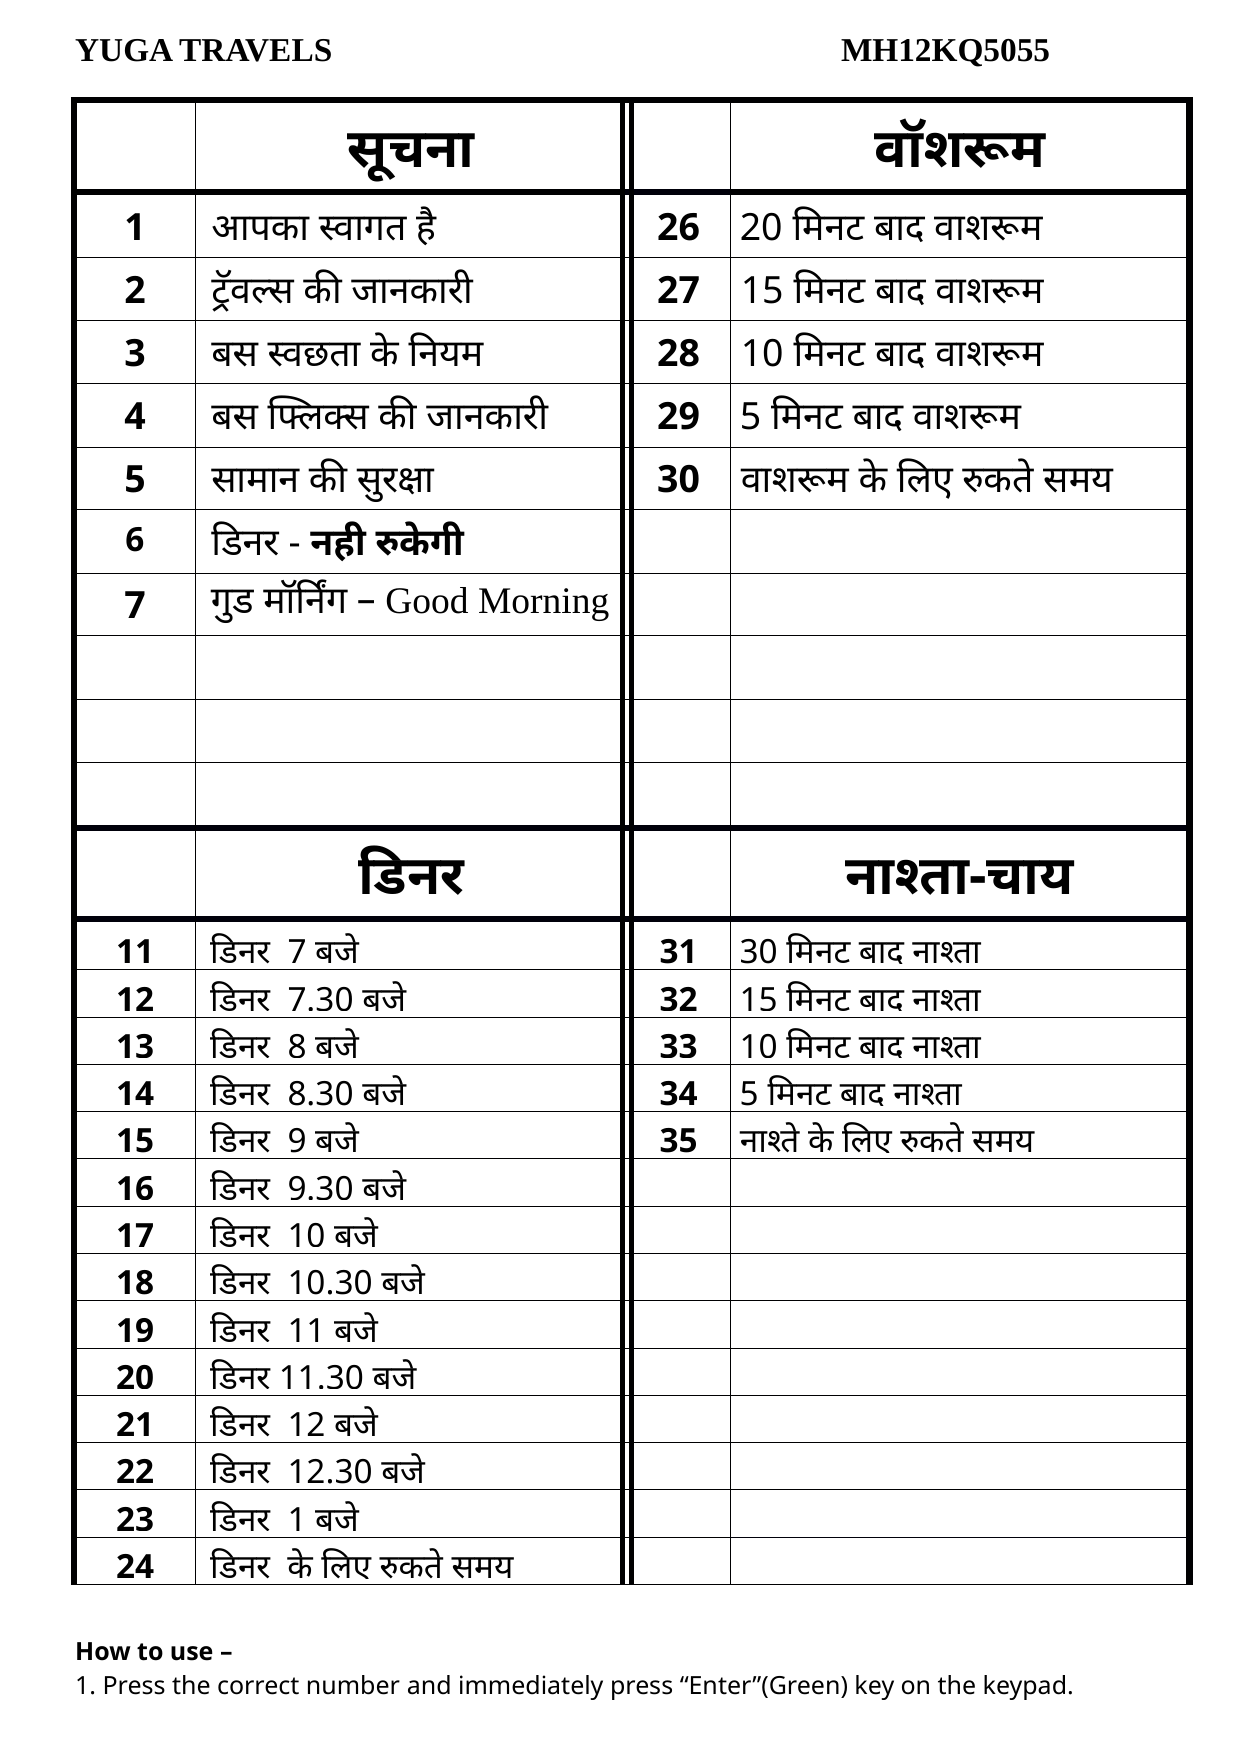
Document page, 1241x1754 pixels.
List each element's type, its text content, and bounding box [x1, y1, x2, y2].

table_cell 16 [77, 1159, 195, 1206]
table_cell 15 मिनट बाद नाश्ता [731, 970, 1186, 1016]
table_cell [196, 636, 620, 698]
table_header [634, 103, 730, 188]
table_cell 5 मिनट बाद वाशरूम [731, 384, 1186, 446]
table_cell 15 मिनट बाद वाशरूम [731, 258, 1186, 320]
table_cell [196, 763, 620, 824]
table_header [77, 103, 195, 188]
table_cell 31 [634, 922, 730, 969]
table_cell [731, 1538, 1186, 1584]
table_cell [634, 1207, 730, 1253]
table_cell बस फ्लिक्स की जानकारी [196, 384, 620, 446]
table_cell नाश्ते के लिए रुकते समय [731, 1112, 1186, 1158]
table_cell डिनर [196, 831, 620, 916]
table_cell 27 [634, 258, 730, 320]
table_cell [731, 1254, 1186, 1300]
table_cell 19 [77, 1301, 195, 1347]
table_cell डिनर 9.30 बजे [196, 1159, 620, 1206]
table_cell [634, 831, 730, 916]
table_cell [634, 1254, 730, 1300]
table_cell [634, 1490, 730, 1537]
text 1. Press the correct number and immediately press “Enter”(Green) key on the keypad. [75, 1667, 1165, 1702]
table_cell [731, 1159, 1186, 1206]
table_cell ट्रॅवल्स की जानकारी [196, 258, 620, 320]
table_cell 1 [77, 195, 195, 257]
table_cell [731, 510, 1186, 572]
table_cell डिनर 8 बजे [196, 1018, 620, 1064]
table_cell [196, 700, 620, 761]
table_cell 30 मिनट बाद नाश्ता [731, 922, 1186, 969]
table_cell 17 [77, 1207, 195, 1253]
table_cell 6 [77, 510, 195, 572]
table_cell [731, 1207, 1186, 1253]
table_cell [634, 1301, 730, 1347]
table_cell डिनर 1 बजे [196, 1490, 620, 1537]
table_cell सामान की सुरक्षा [196, 448, 620, 509]
table_cell 10 मिनट बाद नाश्ता [731, 1018, 1186, 1064]
table_cell [77, 636, 195, 698]
table_cell 14 [77, 1065, 195, 1111]
table_cell [77, 831, 195, 916]
table_cell [77, 763, 195, 824]
table_cell डिनर 8.30 बजे [196, 1065, 620, 1111]
table_cell [731, 1301, 1186, 1347]
table_cell डिनर 9 बजे [196, 1112, 620, 1158]
table_cell 21 [77, 1396, 195, 1442]
table_cell नाश्ता-चाय [731, 831, 1186, 916]
table_cell गुड मॉर्निंग – Good Morning [196, 574, 620, 635]
table_cell [731, 574, 1186, 635]
table_cell [634, 1443, 730, 1489]
table_cell 33 [634, 1018, 730, 1064]
table_header सूचना [196, 103, 620, 188]
table_cell 5 [77, 448, 195, 509]
table_cell डिनर 11 बजे [196, 1301, 620, 1347]
table_cell डिनर - नही रुकेगी [196, 510, 620, 572]
table_cell 28 [634, 321, 730, 383]
table_cell 11 [77, 922, 195, 969]
table_cell [634, 1538, 730, 1584]
table_cell 24 [77, 1538, 195, 1584]
table_cell डिनर 12 बजे [196, 1396, 620, 1442]
table_cell 20 [77, 1349, 195, 1395]
table_cell 35 [634, 1112, 730, 1158]
table_cell डिनर 10 बजे [196, 1207, 620, 1253]
table_cell [731, 1443, 1186, 1489]
table_cell डिनर 11.30 बजे [196, 1349, 620, 1395]
table_cell [731, 636, 1186, 698]
table_cell 2 [77, 258, 195, 320]
table_cell [731, 1490, 1186, 1537]
table_cell [634, 510, 730, 572]
table_cell 22 [77, 1443, 195, 1489]
table_cell डिनर 12.30 बजे [196, 1443, 620, 1489]
table_cell [634, 763, 730, 824]
table_cell 20 मिनट बाद वाशरूम [731, 195, 1186, 257]
table_cell 32 [634, 970, 730, 1016]
table_cell [634, 636, 730, 698]
table_cell [634, 700, 730, 761]
text How to use – [75, 1633, 1165, 1667]
table_cell [731, 1396, 1186, 1442]
table_cell 12 [77, 970, 195, 1016]
table_cell डिनर के लिए रुकते समय [196, 1538, 620, 1584]
table_header वॉशरूम [731, 103, 1186, 188]
table_cell [77, 700, 195, 761]
table_cell 15 [77, 1112, 195, 1158]
table_cell [731, 700, 1186, 761]
table_cell डिनर 7.30 बजे [196, 970, 620, 1016]
table_cell 10 मिनट बाद वाशरूम [731, 321, 1186, 383]
table_cell [634, 574, 730, 635]
table_cell 4 [77, 384, 195, 446]
table_cell [634, 1349, 730, 1395]
table_cell 29 [634, 384, 730, 446]
table_cell 3 [77, 321, 195, 383]
table_cell [634, 1159, 730, 1206]
table_cell [731, 1349, 1186, 1395]
table_cell डिनर 10.30 बजे [196, 1254, 620, 1300]
table_cell 18 [77, 1254, 195, 1300]
table_cell 26 [634, 195, 730, 257]
table_cell 7 [77, 574, 195, 635]
table_cell 5 मिनट बाद नाश्ता [731, 1065, 1186, 1111]
table_cell डिनर 7 बजे [196, 922, 620, 969]
table_cell बस स्वछता के नियम [196, 321, 620, 383]
table_cell 23 [77, 1490, 195, 1537]
table_cell [731, 763, 1186, 824]
table_cell 30 [634, 448, 730, 509]
table_cell [634, 1396, 730, 1442]
table_cell वाशरूम के लिए रुकते समय [731, 448, 1186, 509]
table_cell 13 [77, 1018, 195, 1064]
table_cell आपका स्वागत है [196, 195, 620, 257]
table_cell 34 [634, 1065, 730, 1111]
